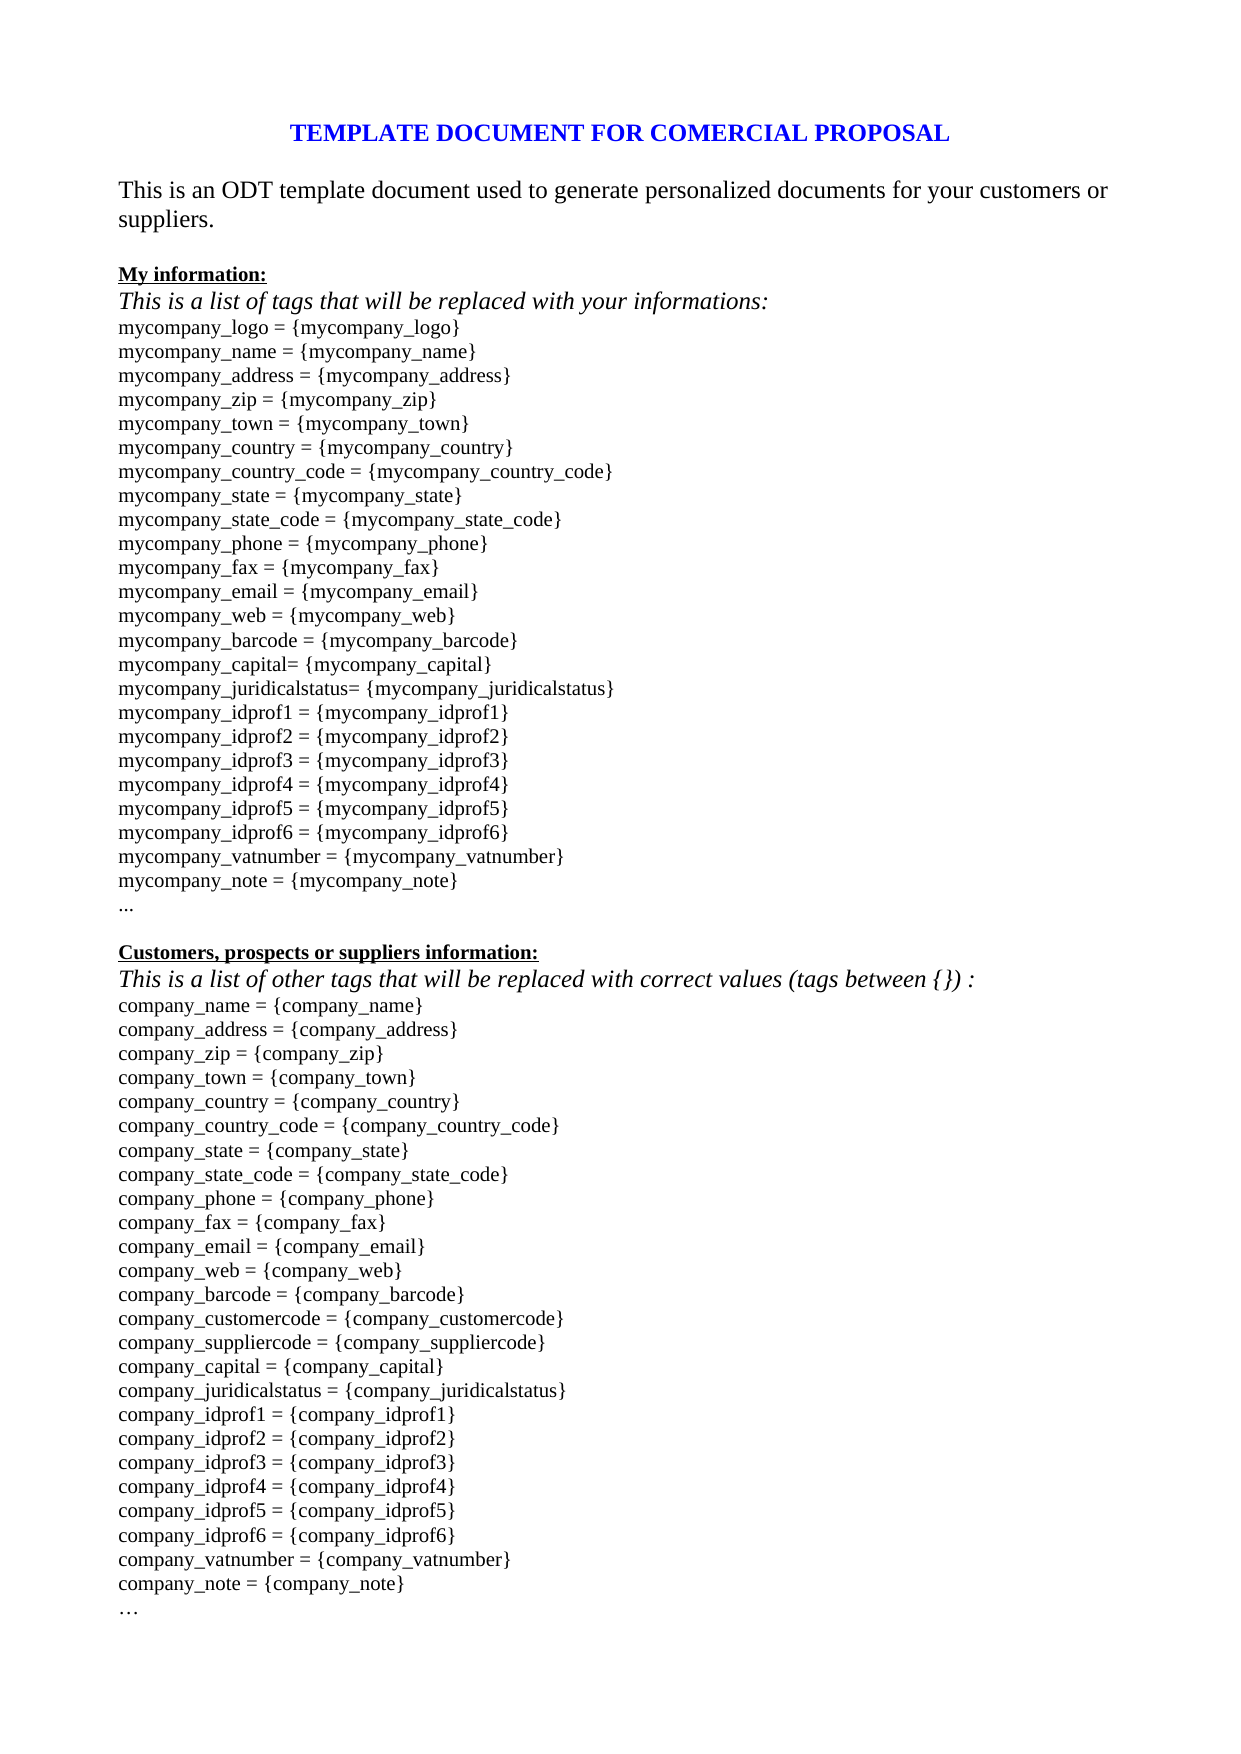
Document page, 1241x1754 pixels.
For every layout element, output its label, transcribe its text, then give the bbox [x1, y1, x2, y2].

text company_idprof5 = {company_idprof5} [118, 1498, 1122, 1522]
text mycompany_country = {mycompany_country} [118, 435, 1122, 459]
text company_web = {company_web} [118, 1258, 1122, 1282]
text company_address = {company_address} [118, 1017, 1122, 1041]
text company_idprof4 = {company_idprof4} [118, 1474, 1122, 1498]
text mycompany_country_code = {mycompany_country_code} [118, 459, 1122, 483]
text company_capital = {company_capital} [118, 1354, 1122, 1378]
text company_juridicalstatus = {company_juridicalstatus} [118, 1378, 1122, 1402]
text mycompany_web = {mycompany_web} [118, 603, 1122, 627]
text My information: [118, 262, 1122, 286]
text mycompany_idprof6 = {mycompany_idprof6} [118, 820, 1122, 844]
text mycompany_zip = {mycompany_zip} [118, 387, 1122, 411]
text mycompany_name = {mycompany_name} [118, 339, 1122, 363]
text ... [118, 892, 1122, 916]
text … [118, 1595, 1122, 1619]
text mycompany_state_code = {mycompany_state_code} [118, 507, 1122, 531]
text mycompany_capital= {mycompany_capital} [118, 652, 1122, 676]
text mycompany_idprof5 = {mycompany_idprof5} [118, 796, 1122, 820]
text mycompany_idprof4 = {mycompany_idprof4} [118, 772, 1122, 796]
text company_country_code = {company_country_code} [118, 1113, 1122, 1137]
text company_idprof2 = {company_idprof2} [118, 1426, 1122, 1450]
text mycompany_idprof2 = {mycompany_idprof2} [118, 724, 1122, 748]
text mycompany_note = {mycompany_note} [118, 868, 1122, 892]
text company_name = {company_name} [118, 993, 1122, 1017]
text company_fax = {company_fax} [118, 1210, 1122, 1234]
text company_suppliercode = {company_suppliercode} [118, 1330, 1122, 1354]
text mycompany_phone = {mycompany_phone} [118, 531, 1122, 555]
text company_barcode = {company_barcode} [118, 1282, 1122, 1306]
text mycompany_idprof3 = {mycompany_idprof3} [118, 748, 1122, 772]
text company_state_code = {company_state_code} [118, 1162, 1122, 1186]
text company_note = {company_note} [118, 1571, 1122, 1595]
text Customers, prospects or suppliers information: [118, 940, 1122, 964]
text mycompany_state = {mycompany_state} [118, 483, 1122, 507]
text company_customercode = {company_customercode} [118, 1306, 1122, 1330]
text company_state = {company_state} [118, 1137, 1122, 1162]
text company_phone = {company_phone} [118, 1186, 1122, 1210]
text This is a list of other tags that will be replaced with correct values (tags between {}) : [118, 964, 1122, 993]
text company_idprof1 = {company_idprof1} [118, 1402, 1122, 1426]
text mycompany_town = {mycompany_town} [118, 411, 1122, 435]
text company_email = {company_email} [118, 1234, 1122, 1258]
text company_idprof3 = {company_idprof3} [118, 1450, 1122, 1474]
text mycompany_address = {mycompany_address} [118, 363, 1122, 387]
text mycompany_vatnumber = {mycompany_vatnumber} [118, 844, 1122, 868]
text mycompany_juridicalstatus= {mycompany_juridicalstatus} [118, 676, 1122, 700]
text company_vatnumber = {company_vatnumber} [118, 1547, 1122, 1571]
text mycompany_logo = {mycompany_logo} [118, 315, 1122, 339]
text company_country = {company_country} [118, 1089, 1122, 1113]
text company_zip = {company_zip} [118, 1041, 1122, 1065]
text This is a list of tags that will be replaced with your informations: [118, 286, 1122, 315]
text TEMPLATE DOCUMENT FOR COMERCIAL PROPOSAL [118, 118, 1122, 147]
text mycompany_idprof1 = {mycompany_idprof1} [118, 700, 1122, 724]
text mycompany_email = {mycompany_email} [118, 579, 1122, 603]
text mycompany_fax = {mycompany_fax} [118, 555, 1122, 579]
text company_idprof6 = {company_idprof6} [118, 1522, 1122, 1547]
text company_town = {company_town} [118, 1065, 1122, 1089]
text mycompany_barcode = {mycompany_barcode} [118, 627, 1122, 652]
text This is an ODT template document used to generate personalized documents for your customers or suppliers. [118, 176, 1122, 233]
